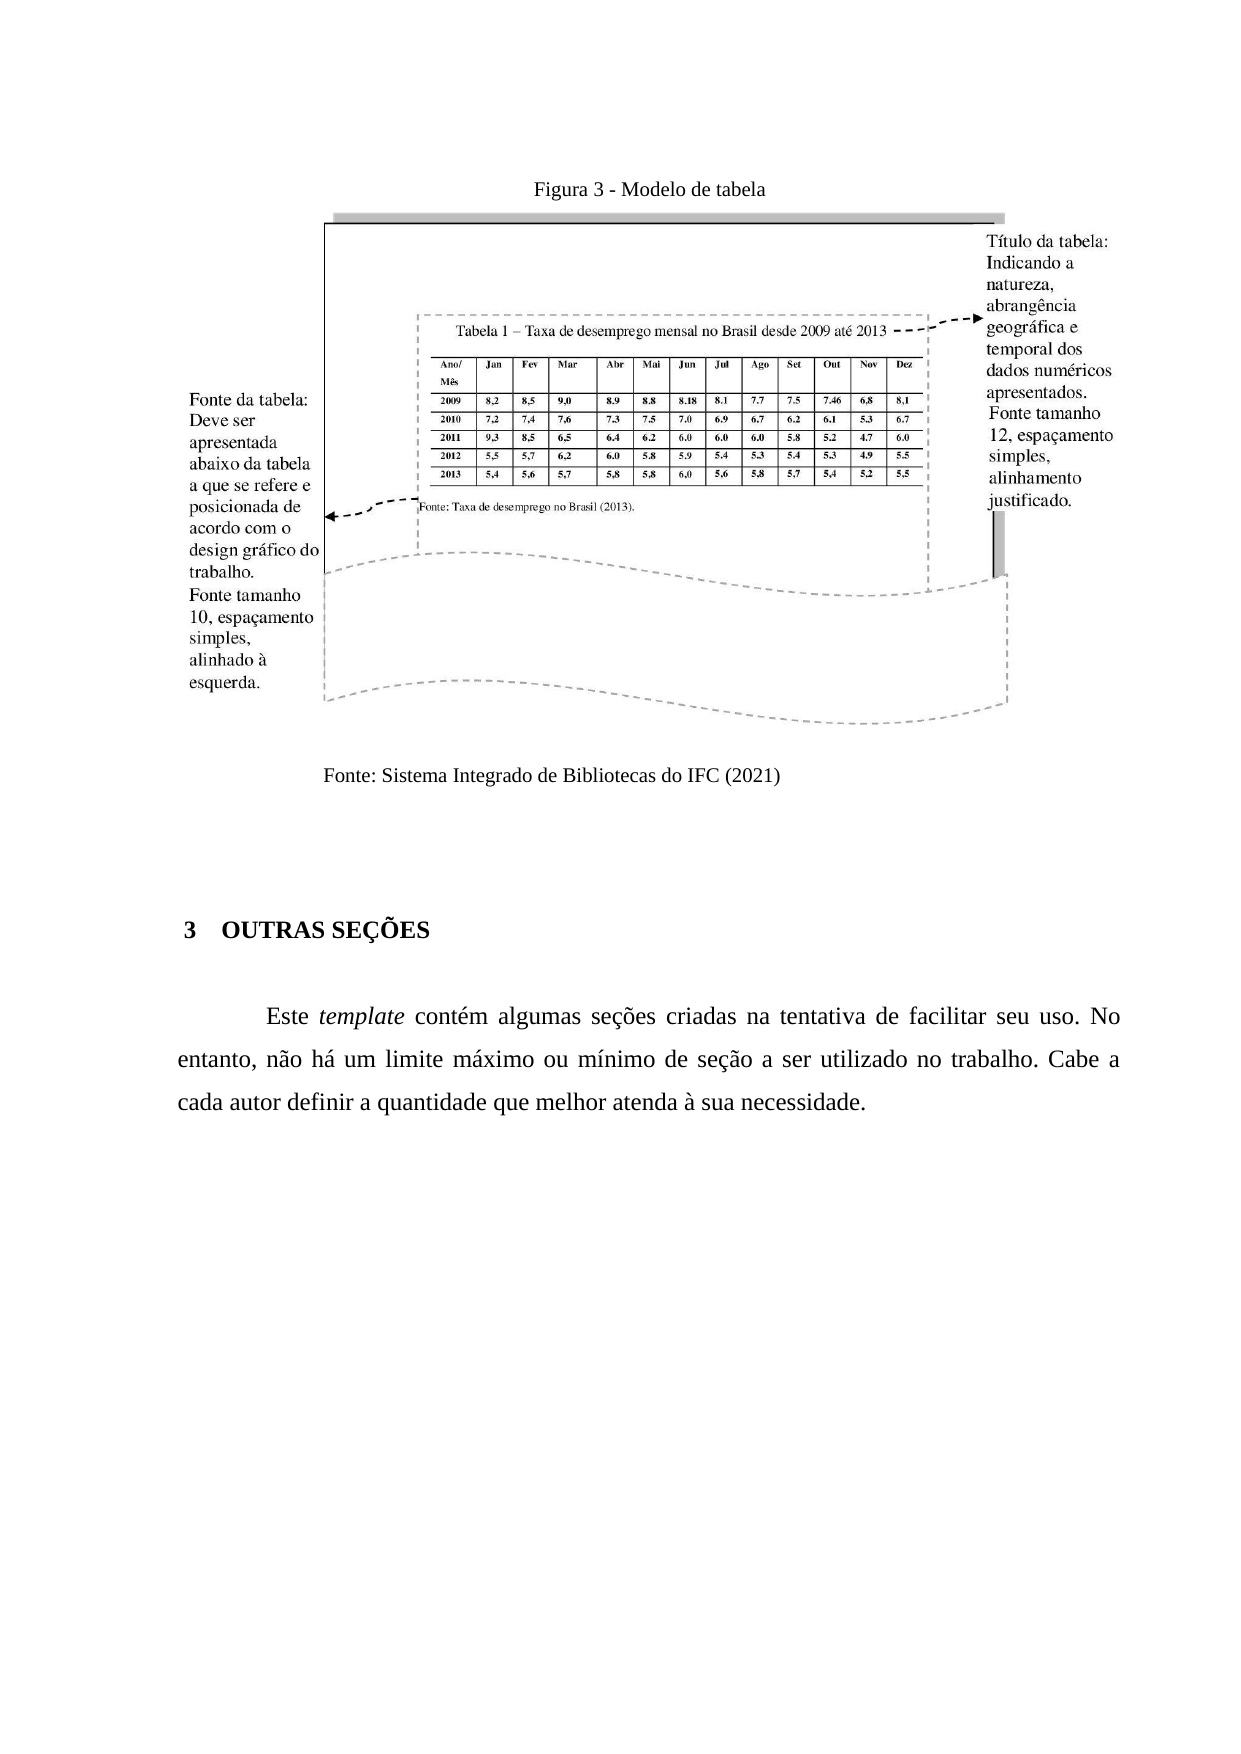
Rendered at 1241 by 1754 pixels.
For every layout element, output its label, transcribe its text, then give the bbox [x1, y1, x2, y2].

text Este template contém algumas seções criadas na tentativa de facilitar seu uso. No entanto, não há um limite máximo ou mínimo de seção a ser utilizado no trabalho. Cabe a cada autor definir a quantidade que melhor atenda à sua necessidade. [177, 1001, 1122, 1116]
list OUTRAS SEÇÕES [177, 915, 1122, 944]
text Figura 3 - Modelo de tabela [177, 177, 1122, 201]
text Fonte: Sistema Integrado de Bibliotecas do IFC (2021) [177, 763, 1122, 787]
